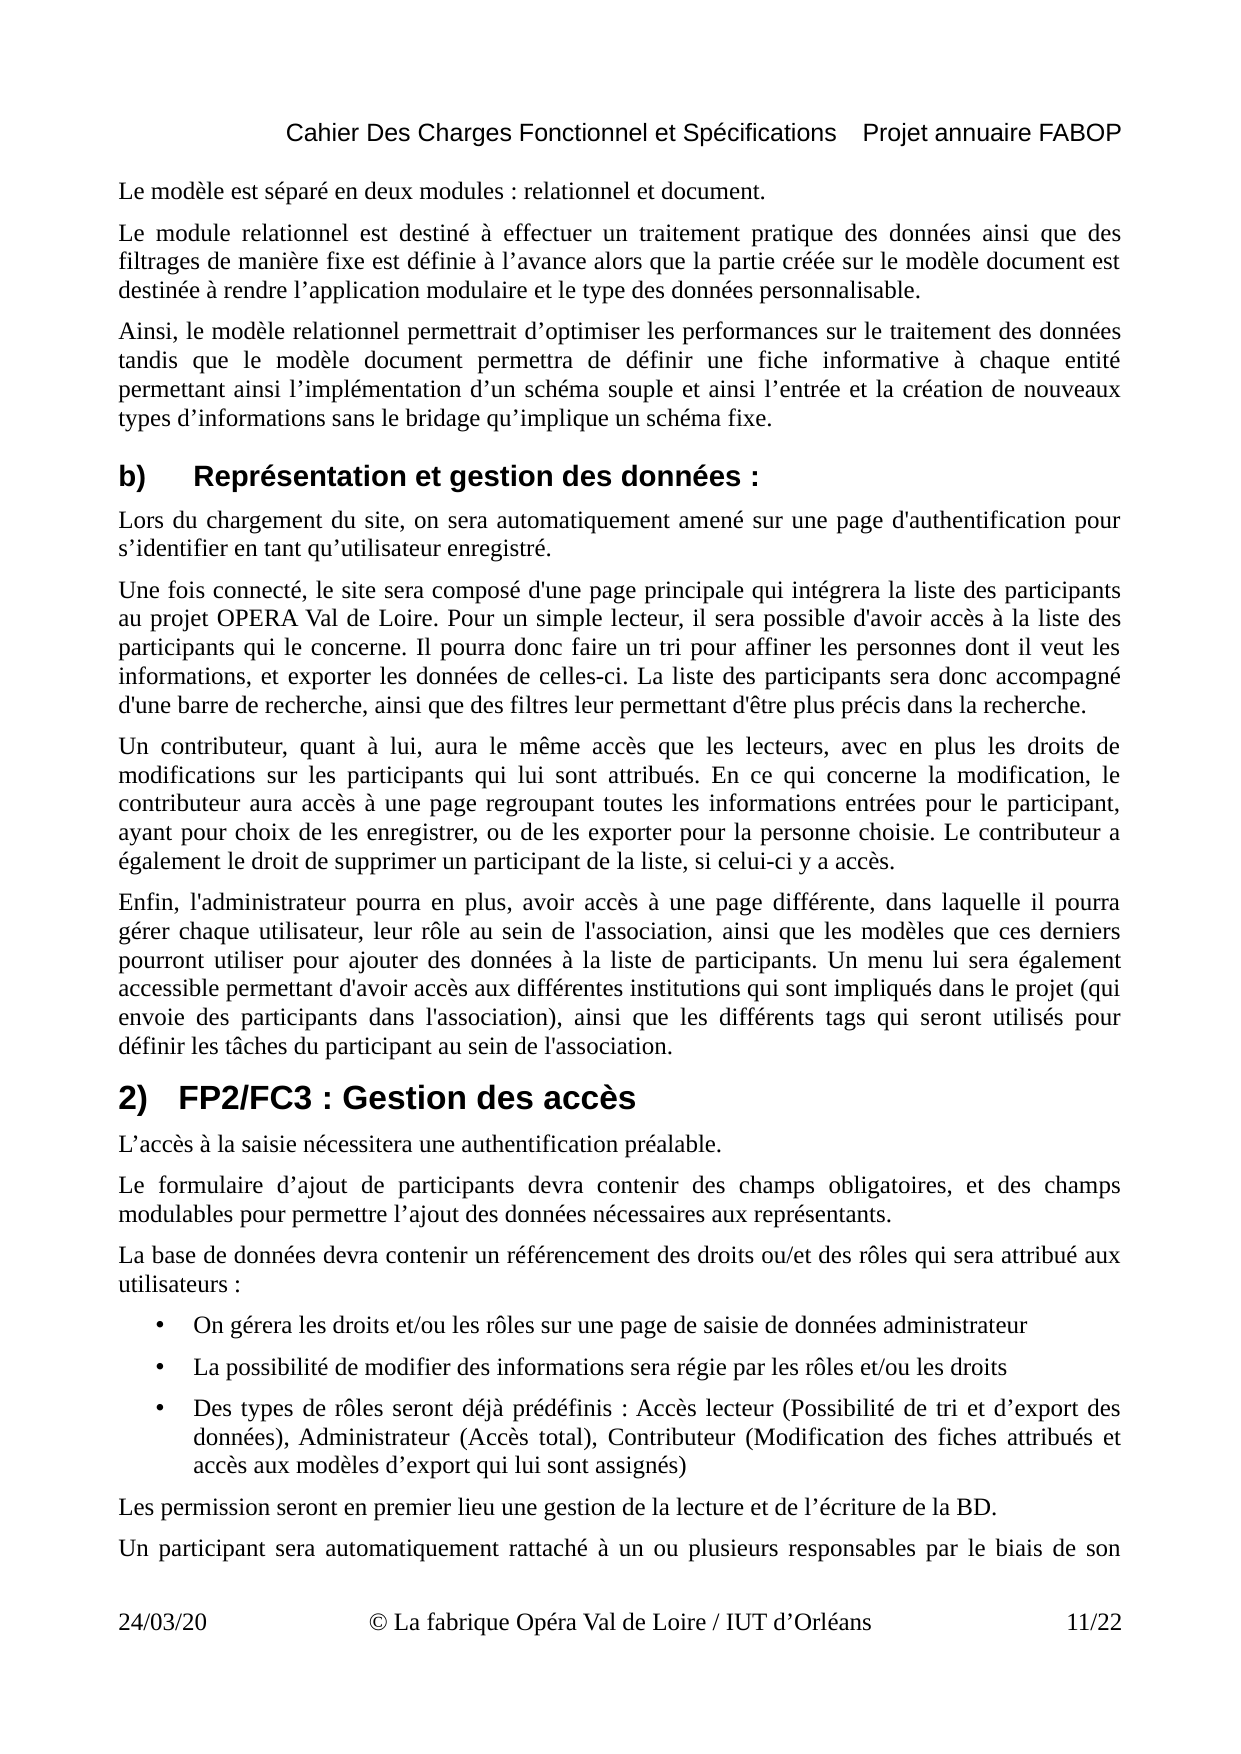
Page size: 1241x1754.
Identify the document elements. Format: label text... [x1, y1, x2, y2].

text Lors du chargement du site, on sera automatiquement amené sur une page d'authentification pour s’identifier en tant qu’utilisateur enregistré. [118, 505, 1122, 562]
list La possibilité de modifier des informations sera régie par les rôles et/ou les droits [156, 1352, 1122, 1381]
text Un contributeur, quant à lui, aura le même accès que les lecteurs, avec en plus les droits de modifications sur les participants qui lui sont attribués. En ce qui concerne la modification, le contributeur aura accès à une page regroupant toutes les informations entrées pour le participant, ayant pour choix de les enregistrer, ou de les exporter pour la personne choisie. Le contributeur a également le droit de supprimer un participant de la liste, si celui-ci y a accès. [118, 731, 1122, 875]
list On gérera les droits et/ou les rôles sur une page de saisie de données administrateur [156, 1311, 1122, 1339]
text Enfin, l'administrateur pourra en plus, avoir accès à une page différente, dans laquelle il pourra gérer chaque utilisateur, leur rôle au sein de l'association, ainsi que les modèles que ces derniers pourront utiliser pour ajouter des données à la liste de participants. Un menu lui sera également accessible permettant d'avoir accès aux différentes institutions qui sont impliqués dans le projet (qui envoie des participants dans l'association), ainsi que les différents tags qui seront utilisés pour définir les tâches du participant au sein de l'association. [118, 887, 1122, 1060]
text Ainsi, le modèle relationnel permettrait d’optimiser les performances sur le traitement des données tandis que le modèle document permettra de définir une fiche informative à chaque entité permettant ainsi l’implémentation d’un schéma souple et ainsi l’entrée et la création de nouveaux types d’informations sans le bridage qu’implique un schéma fixe. [118, 316, 1122, 431]
list Des types de rôles seront déjà prédéfinis : Accès lecteur (Possibilité de tri et d’export des données), Administrateur (Accès total), Contributeur (Modification des fiches attribués et accès aux modèles d’export qui lui sont assignés) [156, 1393, 1122, 1479]
text Une fois connecté, le site sera composé d'une page principale qui intégrera la liste des participants au projet OPERA Val de Loire. Pour un simple lecteur, il sera possible d'avoir accès à la liste des participants qui le concerne. Il pourra donc faire un tri pour affiner les personnes dont il veut les informations, et exporter les données de celles-ci. La liste des participants sera donc accompagné d'une barre de recherche, ainsi que des filtres leur permettant d'être plus précis dans la recherche. [118, 575, 1122, 718]
text Un participant sera automatiquement rattaché à un ou plusieurs responsables par le biais de son [118, 1533, 1122, 1562]
subtitle Représentation et gestion des données : [118, 458, 1122, 492]
subtitle FP2/FC3 : Gestion des accès [118, 1078, 1122, 1117]
text Les permission seront en premier lieu une gestion de la lecture et de l’écriture de la BD. [118, 1492, 1122, 1521]
text Le module relationnel est destiné à effectuer un traitement pratique des données ainsi que des filtrages de manière fixe est définie à l’avance alors que la partie créée sur le modèle document est destinée à rendre l’application modulaire et le type des données personnalisable. [118, 218, 1122, 304]
text L’accès à la saisie nécessitera une authentification préalable. [118, 1129, 1122, 1158]
text Le formulaire d’ajout de participants devra contenir des champs obligatoires, et des champs modulables pour permettre l’ajout des données nécessaires aux représentants. [118, 1171, 1122, 1228]
text Le modèle est séparé en deux modules : relationnel et document. [118, 176, 1122, 205]
text La base de données devra contenir un référencement des droits ou/et des rôles qui sera attribué aux utilisateurs : [118, 1241, 1122, 1298]
